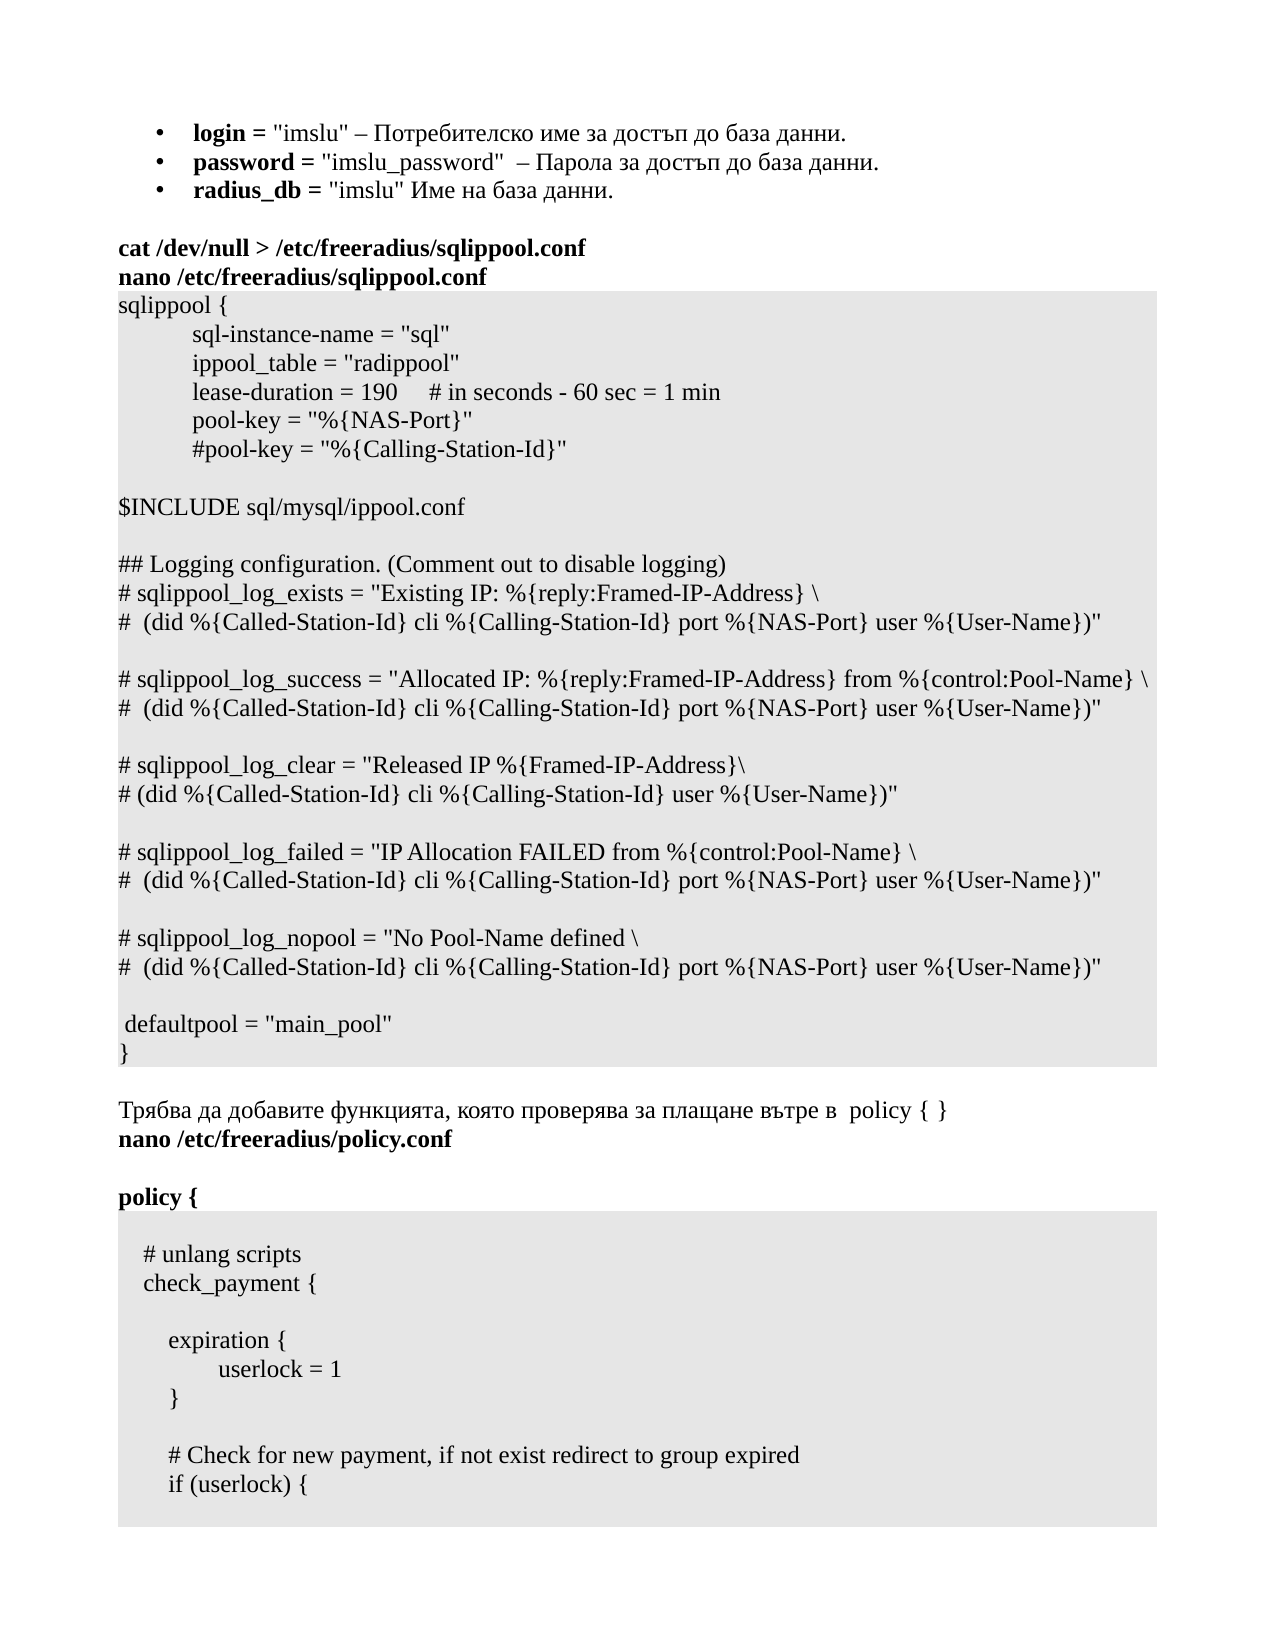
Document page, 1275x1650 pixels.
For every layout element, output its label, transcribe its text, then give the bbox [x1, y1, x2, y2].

text lease-duration = 190 # in seconds - 60 sec = 1 min [118, 377, 1157, 406]
text policy { [118, 1182, 1157, 1211]
text # (did %{Called-Station-Id} cli %{Calling-Station-Id} port %{NAS-Port} user %{User-Name})" [118, 866, 1157, 894]
text ippool_table = "radippool" [118, 348, 1157, 377]
text check_payment { [118, 1268, 1157, 1297]
text $INCLUDE sql/mysql/ippool.conf [118, 492, 1157, 521]
text # (did %{Called-Station-Id} cli %{Calling-Station-Id} user %{User-Name})" [118, 779, 1157, 808]
text ## Logging configuration. (Comment out to disable logging) [118, 549, 1157, 578]
text pool-key = "%{NAS-Port}" [118, 406, 1157, 434]
text Трябва да добавите функцията, която проверява за плащане вътре в policy { } [118, 1096, 1157, 1124]
text expiration { [118, 1326, 1157, 1354]
text nano /etc/freeradius/sqlippool.conf [118, 262, 1157, 291]
text defaultpool = "main_pool" [118, 1009, 1157, 1038]
text } [118, 1038, 1157, 1067]
text # sqlippool_log_exists = "Existing IP: %{reply:Framed-IP-Address} \ [118, 578, 1157, 607]
text sql-instance-name = "sql" [118, 319, 1157, 348]
text # Check for new payment, if not exist redirect to group expired [118, 1441, 1157, 1469]
text } [118, 1383, 1157, 1412]
text sqlippool { [118, 291, 1157, 319]
list radius_db = "imslu" Име на база данни. [156, 176, 1157, 204]
text # sqlippool_log_nopool = "No Pool-Name defined \ [118, 923, 1157, 952]
text # sqlippool_log_clear = "Released IP %{Framed-IP-Address}\ [118, 751, 1157, 779]
text #pool-key = "%{Calling-Station-Id}" [118, 434, 1157, 463]
text # unlang scripts [118, 1239, 1157, 1268]
text nano /etc/freeradius/policy.conf [118, 1124, 1157, 1153]
text if (userlock) { [118, 1469, 1157, 1498]
text cat /dev/null > /etc/freeradius/sqlippool.conf [118, 233, 1157, 262]
text # (did %{Called-Station-Id} cli %{Calling-Station-Id} port %{NAS-Port} user %{User-Name})" [118, 607, 1157, 636]
text # (did %{Called-Station-Id} cli %{Calling-Station-Id} port %{NAS-Port} user %{User-Name})" [118, 693, 1157, 722]
text # sqlippool_log_success = "Allocated IP: %{reply:Framed-IP-Address} from %{control:Pool-Name} \ [118, 664, 1157, 693]
text # (did %{Called-Station-Id} cli %{Calling-Station-Id} port %{NAS-Port} user %{User-Name})" [118, 952, 1157, 981]
list password = "imslu_password" – Парола за достъп до база данни. [156, 147, 1157, 176]
list login = "imslu" – Потребителско име за достъп до база данни. [156, 118, 1157, 147]
text # sqlippool_log_failed = "IP Allocation FAILED from %{control:Pool-Name} \ [118, 837, 1157, 866]
text userlock = 1 [118, 1354, 1157, 1383]
